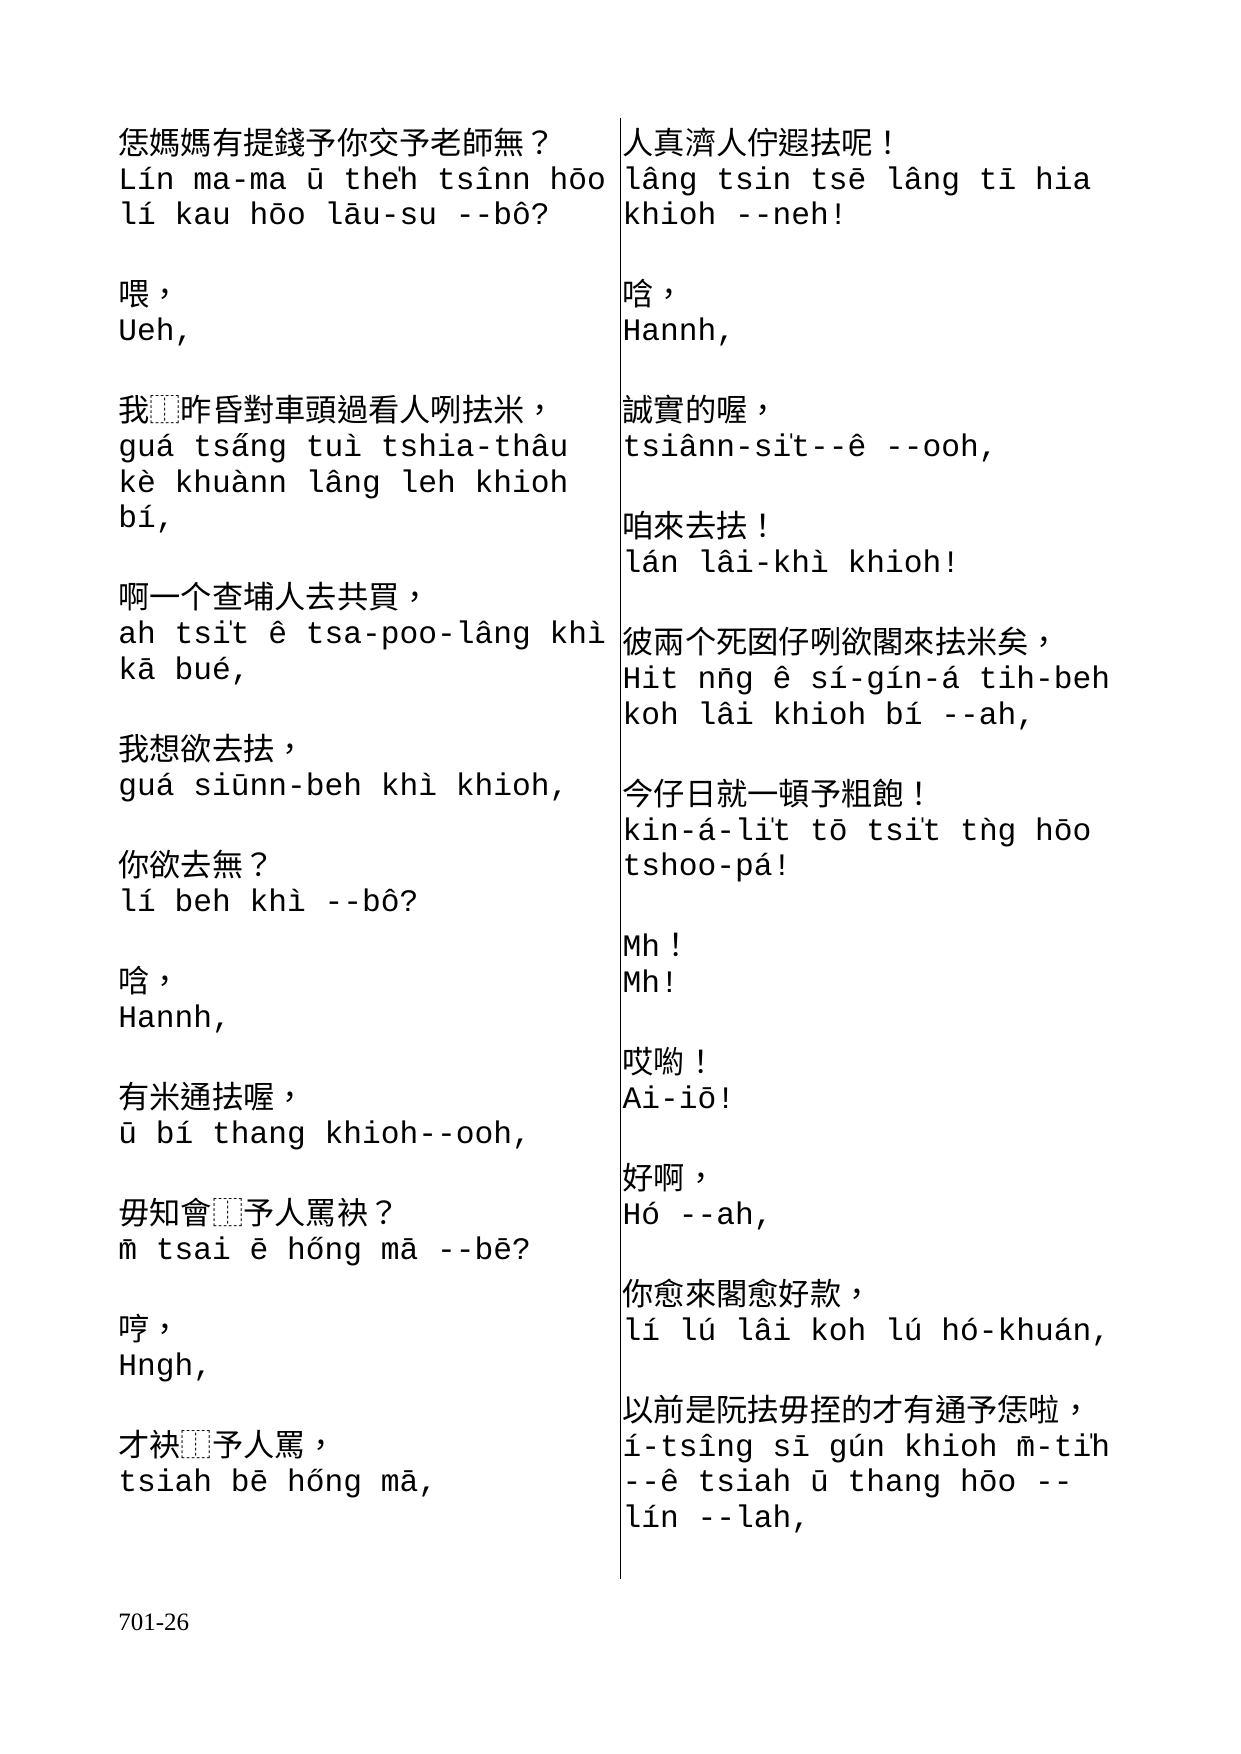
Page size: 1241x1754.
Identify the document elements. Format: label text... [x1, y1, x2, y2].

text 有米通抾喔， [118, 1072, 618, 1117]
text 啊一个查埔人去共買， [118, 572, 618, 618]
text lí lú lâi koh lú hó-khuán, [622, 1314, 1122, 1350]
text 毋知會⿰予人罵袂？ [118, 1188, 618, 1233]
text 你愈來閣愈好款， [622, 1269, 1122, 1314]
text guá tsa̋ng tuì tshia-thâu kè khuànn lâng leh khioh bí, [118, 431, 618, 537]
text kin-á-li̍t tō tsi̍t tǹg hōo tshoo-pá! [622, 814, 1122, 885]
text 人真濟人佇遐抾呢！ [622, 118, 1122, 163]
text ah tsi̍t ê tsa-poo-lâng khì kā bué, [118, 618, 618, 688]
text Hngh, [118, 1349, 618, 1385]
text Hannh, [118, 1001, 618, 1037]
text m̄ tsai ē hőng mā --bē? [118, 1233, 618, 1269]
text Lín ma-ma ū the̍h tsînn hōo lí kau hōo lāu-su --bô? [118, 163, 618, 234]
text guá siūnn-beh khì khioh, [118, 769, 618, 804]
text Ai-iō! [622, 1082, 1122, 1118]
text 你欲去無？ [118, 840, 618, 885]
text Mh！ [622, 921, 1122, 966]
text í-tsîng sī gún khioh m̄-ti̍h --ê tsiah ū thang hōo --lín --lah, [622, 1430, 1122, 1537]
text Mh! [622, 966, 1122, 1002]
text Hit nn̄g ê sí-gín-á tih-beh koh lâi khioh bí --ah, [622, 663, 1122, 734]
text 喂， [118, 269, 618, 315]
text 今仔日就一頓予粗飽！ [622, 769, 1122, 814]
text Ueh, [118, 315, 618, 350]
text Hannh, [622, 315, 1122, 350]
text 我想欲去抾， [118, 724, 618, 769]
text 哼， [118, 1304, 618, 1349]
text ū bí thang khioh--ooh, [118, 1117, 618, 1153]
text 以前是阮抾毋挃的才有通予恁啦， [622, 1385, 1122, 1430]
text tsiah bē hőng mā, [118, 1465, 618, 1501]
text lí beh khì --bô? [118, 885, 618, 921]
text 哎喲！ [622, 1037, 1122, 1082]
text 恁媽媽有提錢予你交予老師無？ [118, 118, 618, 163]
text 唅， [118, 956, 618, 1001]
text 唅， [622, 269, 1122, 315]
text lâng tsin tsē lâng tī hia khioh --neh! [622, 163, 1122, 234]
text 我⿰昨昏對車頭過看人咧抾米， [118, 386, 618, 431]
text 誠實的喔， [622, 386, 1122, 431]
text lán lâi-khì khioh! [622, 547, 1122, 582]
text tsiânn-si̍t--ê --ooh, [622, 431, 1122, 466]
text 才袂⿰予人罵， [118, 1420, 618, 1465]
text 好啊， [622, 1153, 1122, 1198]
text Hó --ah, [622, 1198, 1122, 1234]
text 彼兩个死囡仔咧欲閣來抾米矣， [622, 618, 1122, 663]
text 咱來去抾！ [622, 502, 1122, 547]
